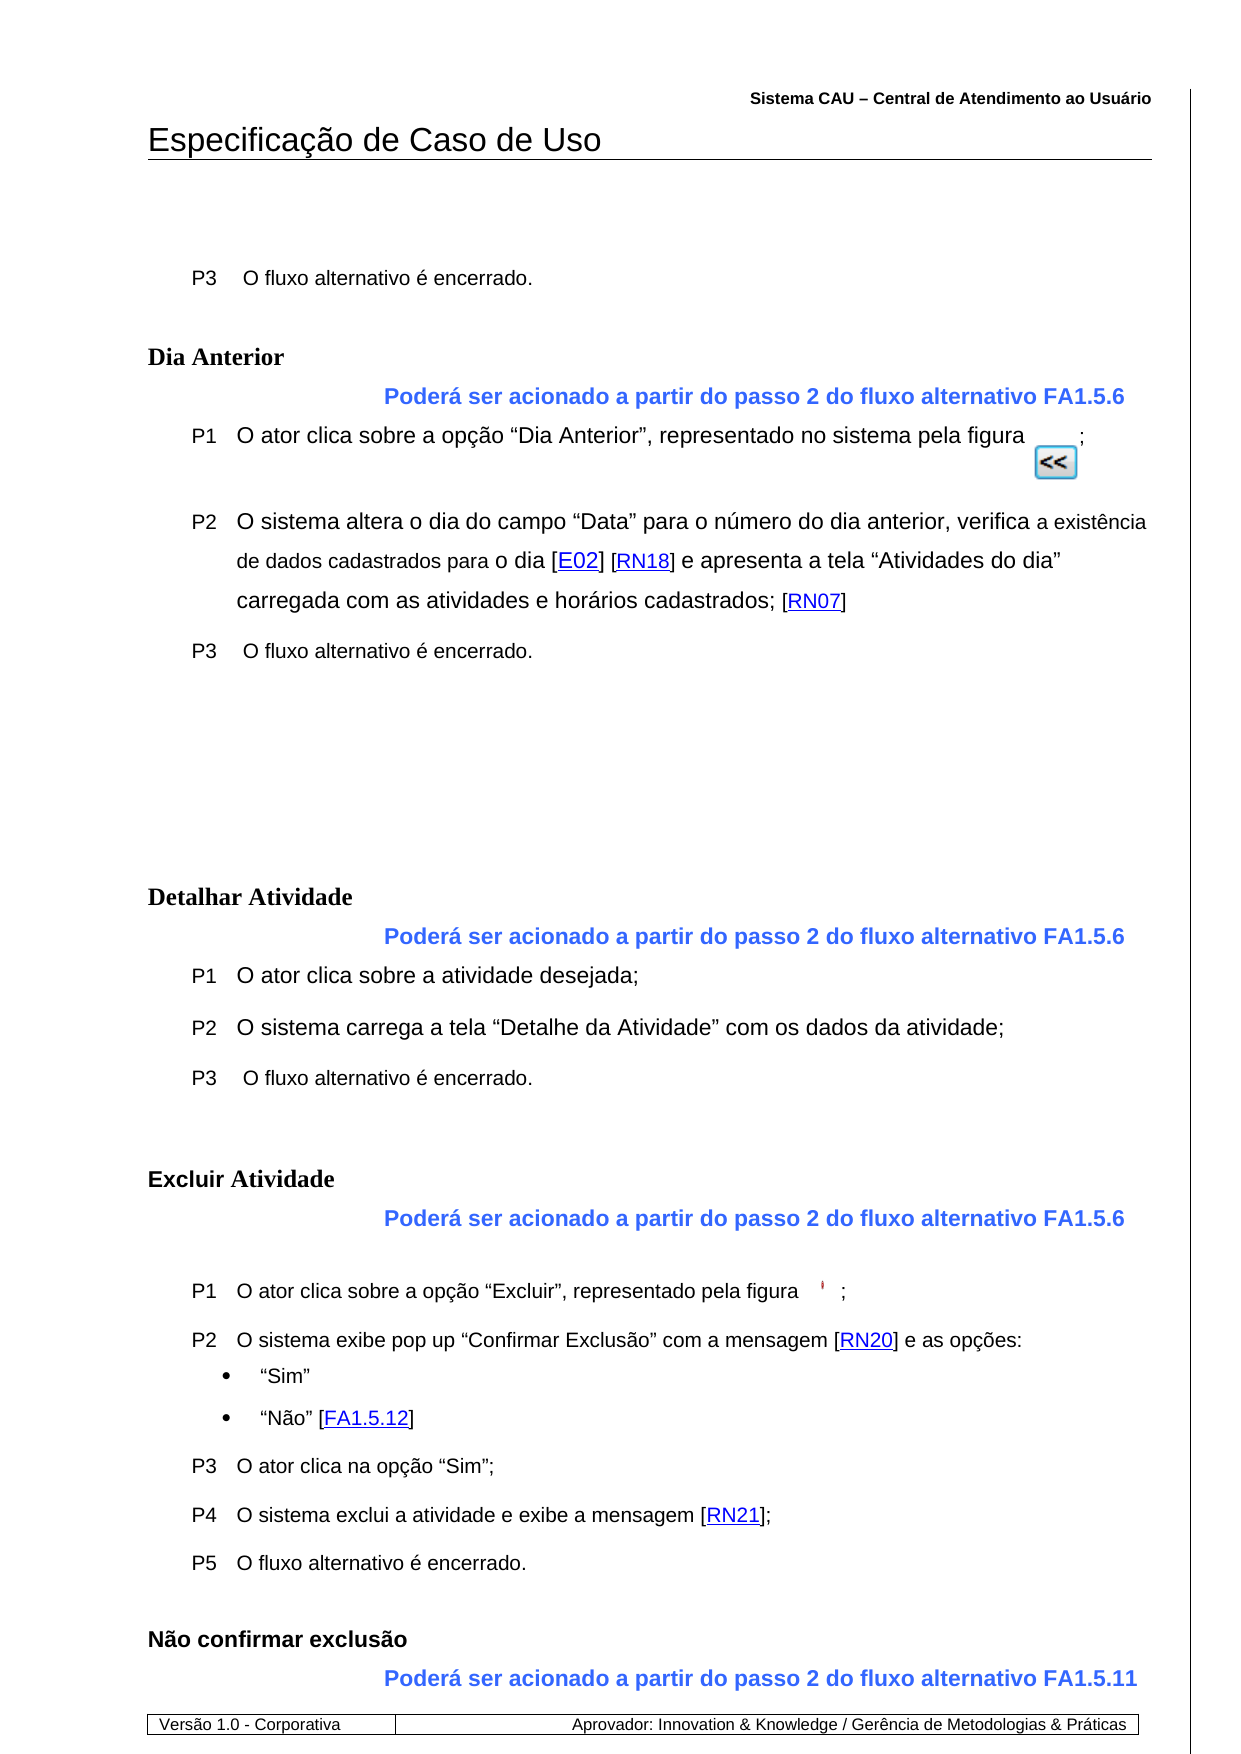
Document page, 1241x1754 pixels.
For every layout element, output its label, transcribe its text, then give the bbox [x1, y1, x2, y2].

list O fluxo alternativo é encerrado. [191, 266, 1152, 290]
list O ator clica sobre a opção “Excluir”, representado pela figura ; [191, 1271, 1152, 1303]
list “Sim” [223, 1363, 1152, 1388]
list O ator clica sobre a atividade desejada; [191, 962, 1152, 988]
subtitle Excluir Atividade [148, 1164, 1152, 1193]
text Poderá ser acionado a partir do passo 2 do fluxo alternativo FA1.5.6 [384, 923, 1152, 950]
list O ator clica na opção “Sim”; [191, 1454, 1152, 1478]
picture [1032, 445, 1078, 481]
text Poderá ser acionado a partir do passo 2 do fluxo alternativo FA1.5.11 [384, 1665, 1152, 1691]
list O fluxo alternativo é encerrado. [191, 639, 1152, 663]
list O sistema exclui a atividade e exibe a mensagem [RN21]; [191, 1503, 1152, 1527]
subtitle Não confirmar exclusão [148, 1626, 1152, 1652]
list O sistema altera o dia do campo “Data” para o número do dia anterior, verifica a existência de dados cadastrados para o dia [E02] [RN18] e apresenta a tela “Atividades do dia” carregada com as atividades e horários cadastrados; [RN07] [191, 508, 1152, 613]
list O fluxo alternativo é encerrado. [191, 1551, 1152, 1575]
list O sistema exibe pop up “Confirmar Exclusão” com a mensagem [RN20] e as opções: [191, 1328, 1152, 1352]
list O fluxo alternativo é encerrado. [191, 1066, 1152, 1090]
list O sistema carrega a tela “Detalhe da Atividade” com os dados da atividade; [191, 1014, 1152, 1041]
subtitle Detalhar Atividade [148, 882, 1152, 911]
list “Não” [FA1.5.12] [223, 1406, 1152, 1430]
text Poderá ser acionado a partir do passo 2 do fluxo alternativo FA1.5.6 [384, 1205, 1152, 1232]
subtitle Dia Anterior [148, 342, 1152, 371]
text Poderá ser acionado a partir do passo 2 do fluxo alternativo FA1.5.6 [384, 383, 1152, 409]
list O ator clica sobre a opção “Dia Anterior”, representado no sistema pela figura ; [191, 422, 1152, 482]
